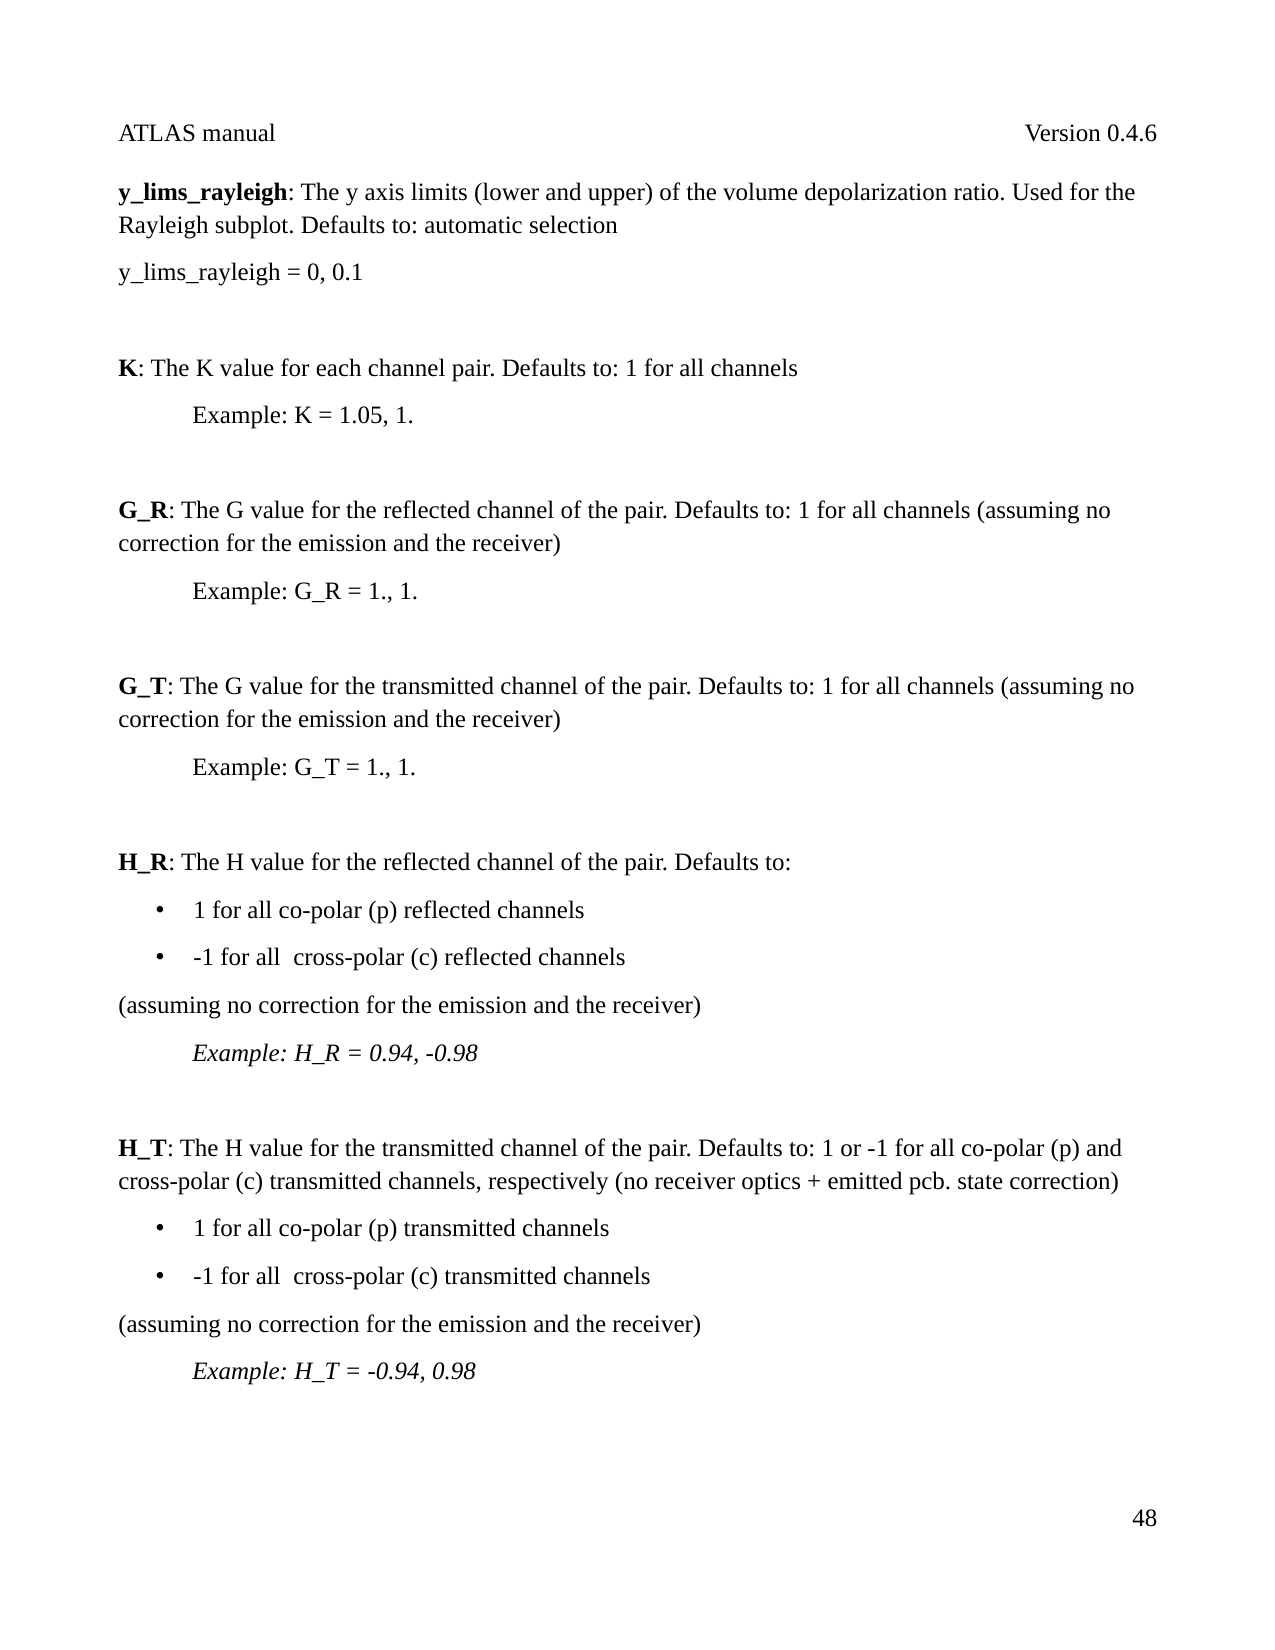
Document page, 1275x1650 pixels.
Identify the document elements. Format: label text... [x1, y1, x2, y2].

text Example: G_R = 1., 1. [118, 576, 1157, 605]
text Example: H_T = -0.94, 0.98 [118, 1356, 1157, 1385]
text G_T: The G value for the transmitted channel of the pair. Defaults to: 1 for all channels (assuming no correction for the emission and the receiver) [118, 671, 1157, 733]
text y_lims_rayleigh: The y axis limits (lower and upper) of the volume depolarization ratio. Used for the Rayleigh subplot. Defaults to: automatic selection [118, 177, 1157, 239]
text (assuming no correction for the emission and the receiver) [118, 990, 1157, 1019]
text G_R: The G value for the reflected channel of the pair. Defaults to: 1 for all channels (assuming no correction for the emission and the receiver) [118, 496, 1157, 557]
list -1 for all cross-polar (c) transmitted channels [156, 1261, 1157, 1290]
text K: The K value for each channel pair. Defaults to: 1 for all channels [118, 353, 1157, 381]
text Example: K = 1.05, 1. [118, 400, 1157, 429]
text H_T: The H value for the transmitted channel of the pair. Defaults to: 1 or -1 for all co-polar (p) and cross-polar (c) transmitted channels, respectively (no receiver optics + emitted pcb. state correction) [118, 1133, 1157, 1194]
list 1 for all co-polar (p) reflected channels [156, 895, 1157, 923]
text y_lims_rayleigh = 0, 0.1 [118, 257, 1157, 286]
text H_R: The H value for the reflected channel of the pair. Defaults to: [118, 847, 1157, 876]
text (assuming no correction for the emission and the receiver) [118, 1309, 1157, 1337]
text Example: H_R = 0.94, -0.98 [118, 1038, 1157, 1066]
text Example: G_T = 1., 1. [118, 752, 1157, 781]
list -1 for all cross-polar (c) reflected channels [156, 942, 1157, 971]
list 1 for all co-polar (p) transmitted channels [156, 1213, 1157, 1242]
